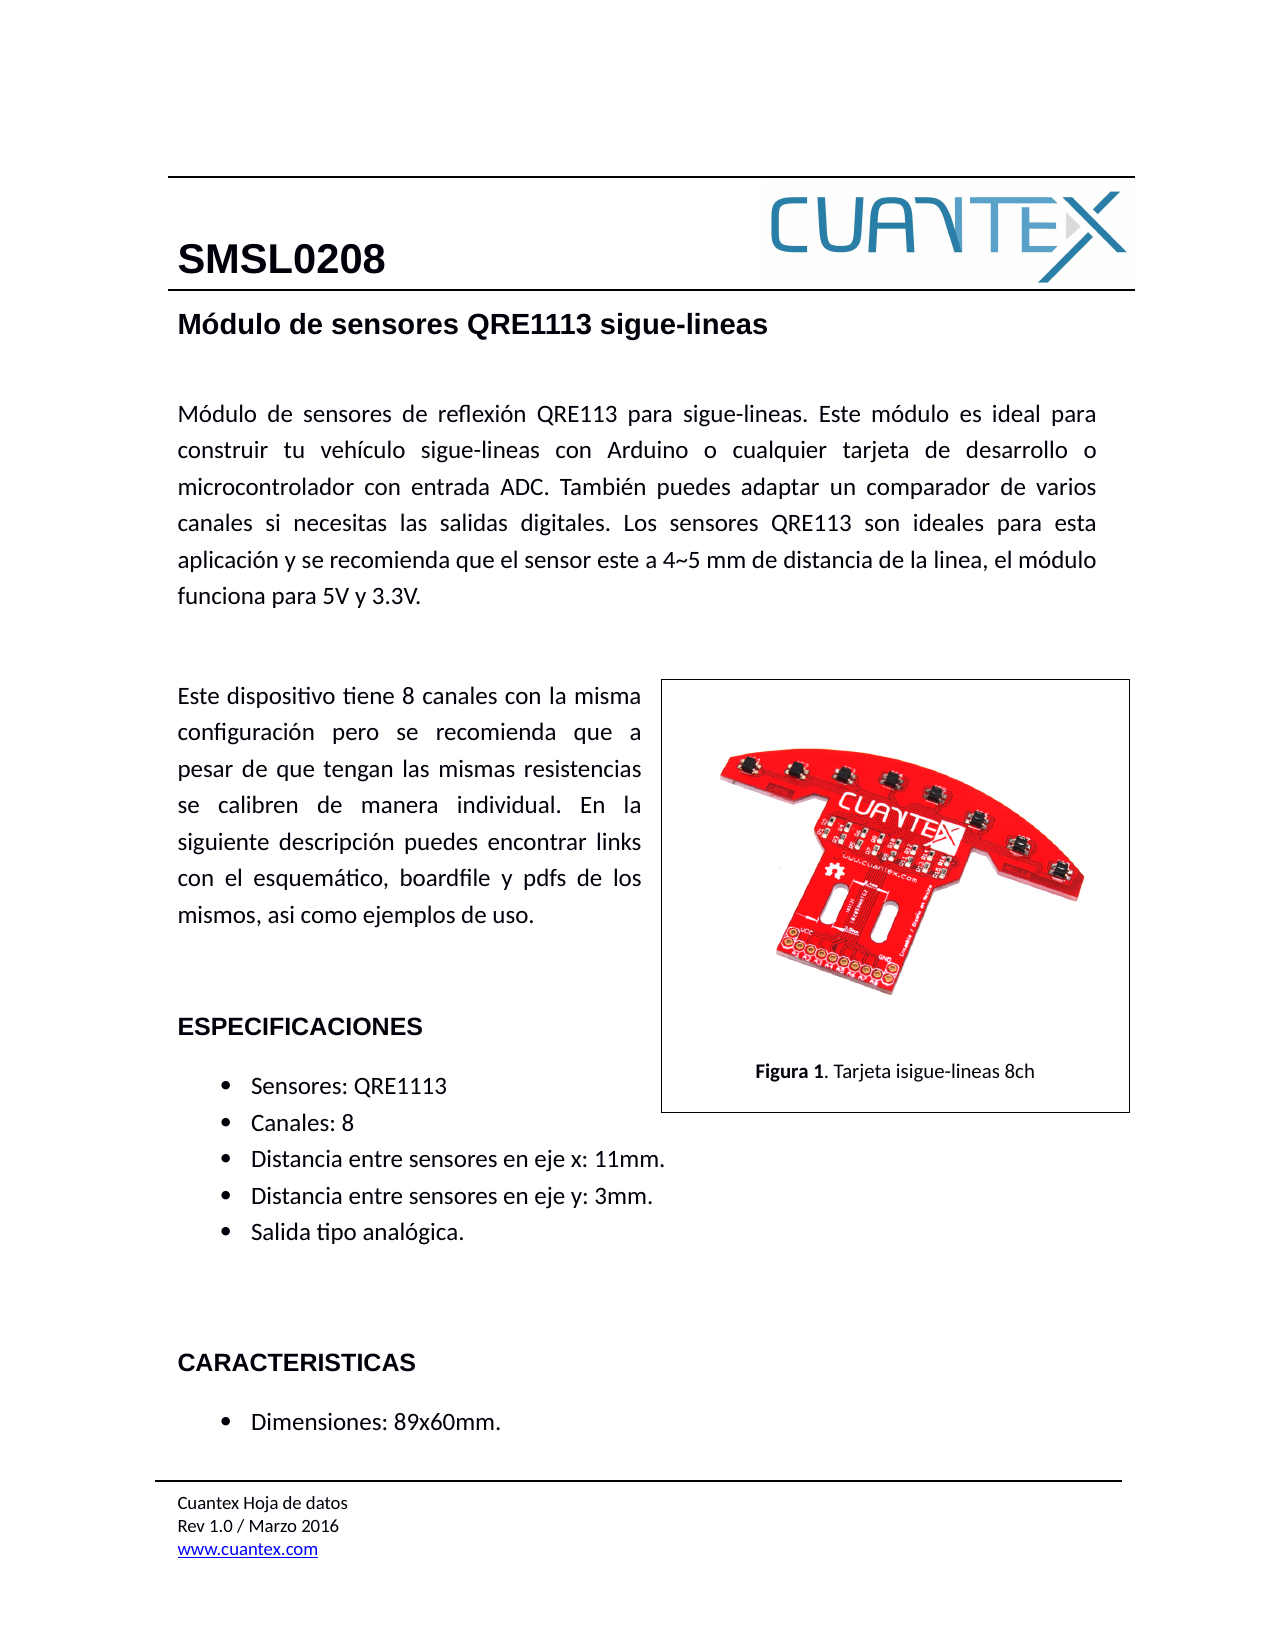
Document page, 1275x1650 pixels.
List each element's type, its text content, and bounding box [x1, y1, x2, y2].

picture [762, 176, 1136, 289]
text SMSL0208 [177, 234, 762, 282]
list Canales: 8 [221, 1107, 1098, 1137]
list Salida tipo analógica. [221, 1216, 1098, 1247]
subtitle Módulo de sensores QRE1113 sigue-lineas [177, 307, 1098, 340]
list Dimensiones: 89x60mm. [221, 1406, 1098, 1437]
text Este dispositivo tiene 8 canales con la misma configuración pero se recomienda que a pesar de que tengan las mismas resistencias se calibren de manera individual. En la siguiente descripción puedes encontrar links con el esquemático, boardfile y pdfs de los mismos, asi como ejemplos de uso. [177, 680, 661, 930]
list Sensores: QRE1113 [221, 1070, 661, 1101]
text Figura 1. Tarjeta isigue-lineas 8ch [676, 1058, 1114, 1083]
subtitle CARACTERISTICAS [177, 1348, 1098, 1377]
text Módulo de sensores de reflexión QRE113 para sigue-lineas. Este módulo es ideal para construir tu vehículo sigue-lineas con Arduino o cualquier tarjeta de desarrollo o microcontrolador con entrada ADC. También puedes adaptar un comparador de varios canales si necesitas las salidas digitales. Los sensores QRE113 son ideales para esta aplicación y se recomienda que el sensor este a 4~5 mm de distancia de la linea, el módulo funciona para 5V y 3.3V. [177, 398, 1098, 611]
picture [676, 694, 1115, 1024]
list Distancia entre sensores en eje x: 11mm. [221, 1143, 1098, 1174]
subtitle ESPECIFICACIONES [177, 1012, 661, 1041]
list Distancia entre sensores en eje y: 3mm. [221, 1180, 1098, 1210]
